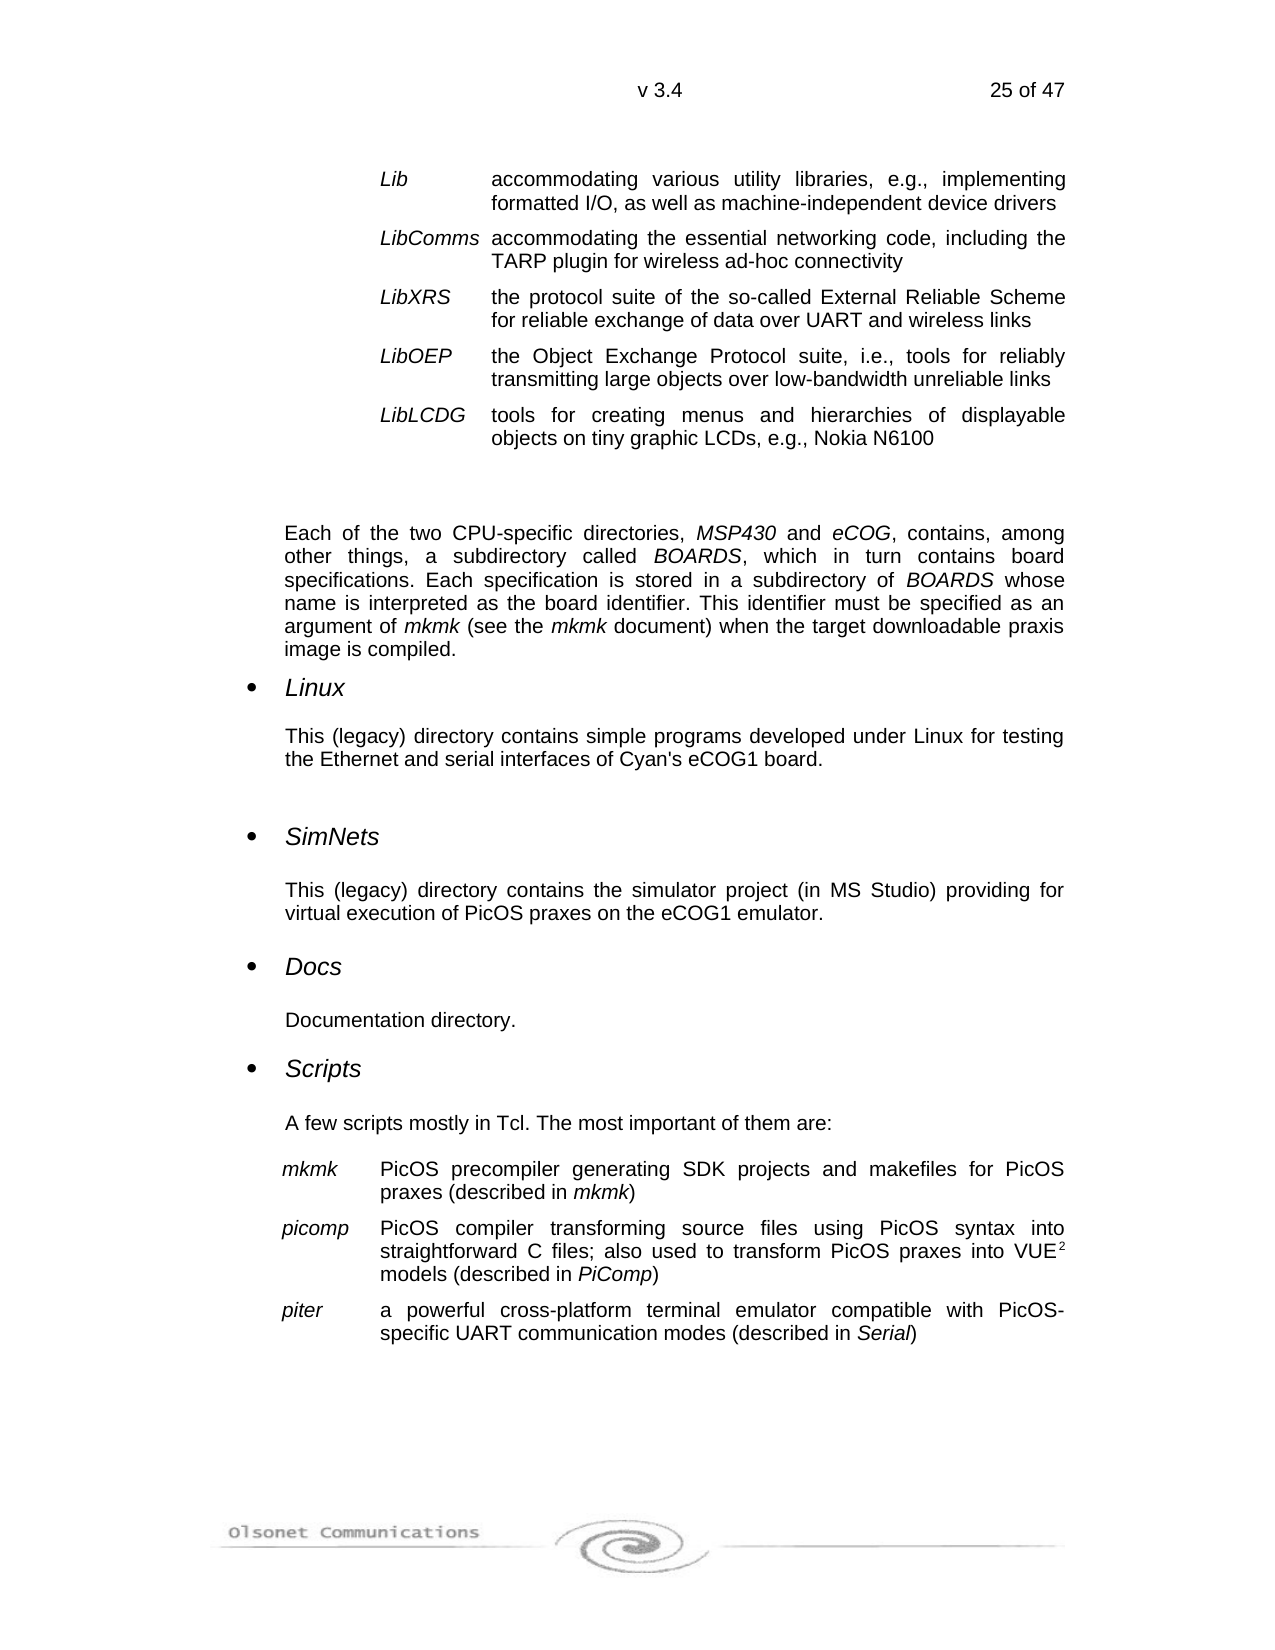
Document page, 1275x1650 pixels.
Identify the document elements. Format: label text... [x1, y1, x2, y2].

table_cell [380, 463, 1065, 486]
text Each of the two CPU-specific directories, MSP430 and eCOG, contains, among other things, a subdirectory called BOARDS, which in turn contains board specifications. Each specification is stored in a subdirectory of BOARDS whose name is interpreted as the board identifier. This identifier must be specified as an argument of mkmk (see the mkmk document) when the target downloadable praxis image is compiled. [284, 522, 1065, 661]
table_cell picomp [284, 1216, 380, 1299]
table_cell PicOS compiler transforming source files using PicOS syntax into straightforward C files; also used to transform PicOS praxes into VUE2 models (described in PiComp) [380, 1216, 1065, 1299]
table_header accommodating various utility libraries, e.g., implementing formatted I/O, as well as machine-independent device drivers [491, 168, 1065, 227]
table_cell accommodating the essential networking code, including the TARP plugin for wireless ad-hoc connectivity [491, 227, 1065, 286]
table_cell piter [284, 1299, 380, 1358]
list Linux [247, 673, 1065, 702]
table_cell [380, 132, 1065, 168]
table_cell LibXRS [380, 286, 491, 345]
text A few scripts mostly in Tcl. The most important of them are: [285, 1111, 1065, 1134]
table_cell a powerful cross-platform terminal emulator compatible with PicOS-specific UART communication modes (described in Serial) [380, 1299, 1065, 1358]
table_cell the protocol suite of the so-called External Reliable Scheme for reliable exchange of data over UART and wireless links [491, 286, 1065, 345]
table_cell LibOEP [380, 345, 491, 404]
list Scripts [247, 1055, 1065, 1083]
table_header mkmk [284, 1158, 380, 1216]
list SimNets [247, 822, 1065, 850]
text This (legacy) directory contains simple programs developed under Linux for testing the Ethernet and serial interfaces of Cyan's eCOG1 board. [285, 725, 1065, 771]
table_cell LibComms [380, 227, 491, 286]
text This (legacy) directory contains the simulator project (in MS Studio) providing for virtual execution of PicOS praxes on the eCOG1 emulator. [285, 878, 1065, 925]
table_cell LibLCDG [380, 404, 491, 463]
text Documentation directory. [285, 1009, 1065, 1032]
table_cell tools for creating menus and hierarchies of displayable objects on tiny graphic LCDs, e.g., Nokia N6100 [491, 404, 1065, 463]
picture [210, 1504, 1065, 1596]
table_header PicOS precompiler generating SDK projects and makefiles for PicOS praxes (described in mkmk) [380, 1158, 1065, 1216]
table_header Lib [380, 168, 491, 227]
table_cell the Object Exchange Protocol suite, i.e., tools for reliably transmitting large objects over low-bandwidth unreliable links [491, 345, 1065, 404]
table_cell [284, 132, 380, 486]
list Docs [247, 953, 1065, 981]
